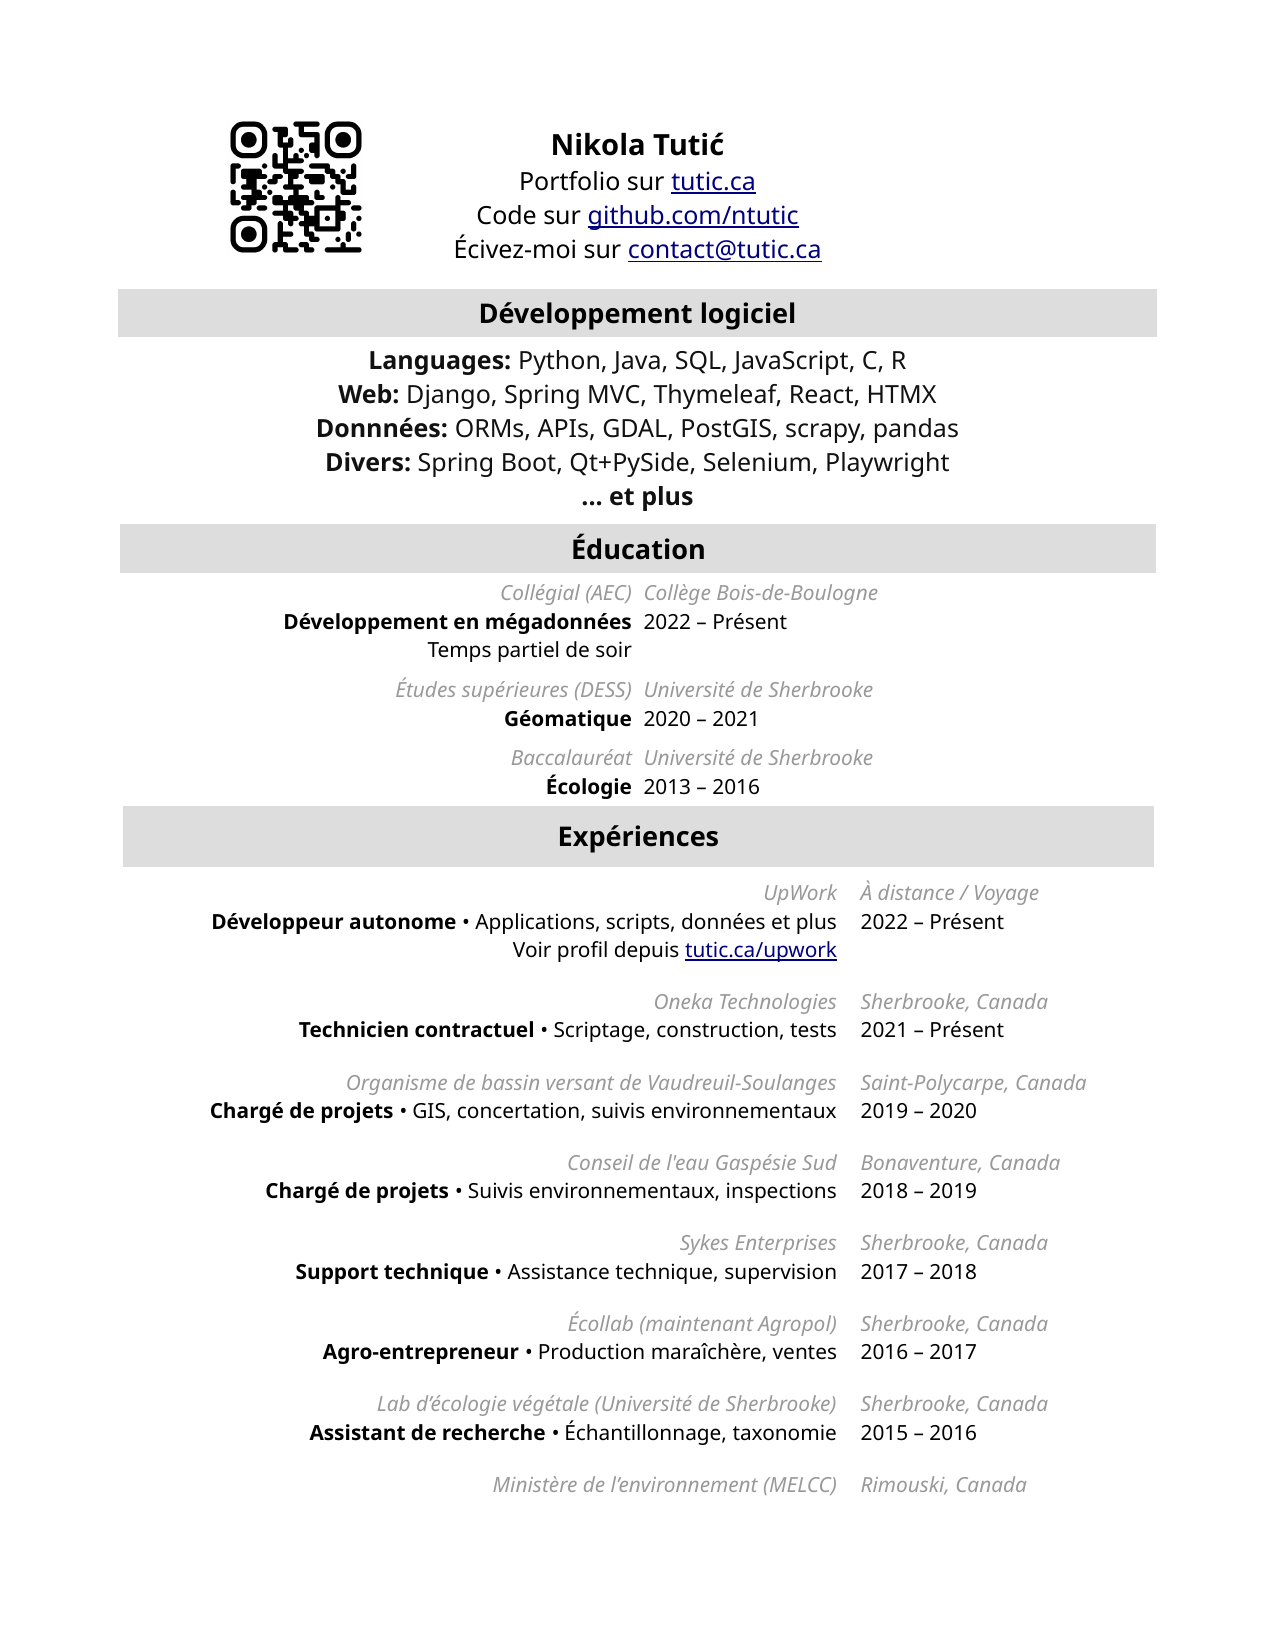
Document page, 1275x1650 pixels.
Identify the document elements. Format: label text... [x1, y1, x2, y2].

table_header [51, 806, 122, 867]
table_cell Organisme de bassin versant de Vaudreuil-Soulanges Chargé de projets • GIS, concertation, suivis environnementaux [51, 1056, 849, 1136]
table_cell Études supérieures (DESS) Géomatique [120, 670, 637, 738]
table_cell Conseil de l'eau Gaspésie Sud Chargé de projets • Suivis environnementaux, inspections [51, 1136, 849, 1217]
table_cell Rimouski, Canada [849, 1458, 1243, 1510]
table_header Éducation [120, 524, 1156, 573]
table_cell Écollab (maintenant Agropol) Agro-entrepreneur • Production maraîchère, ventes [51, 1297, 849, 1377]
table_cell Languages: Python, Java, SQL, JavaScript, C, R Web: Django, Spring MVC, Thymeleaf, React, HTMX Donnnées: ORMs, APIs, GDAL, PostGIS, scrapy, pandas Divers: Spring Boot, Qt+PySide, Selenium, Playwright ... et plus [118, 337, 1157, 519]
table_cell Université de Sherbrooke 2013 – 2016 [638, 738, 1156, 806]
table_header [1154, 806, 1243, 867]
table_cell Sherbrooke, Canada 2016 – 2017 [849, 1297, 1243, 1377]
table_cell Collégial (AEC) Développement en mégadonnées Temps partiel de soir [120, 573, 637, 669]
table_cell Lab d’écologie végétale (Université de Sherbrooke) Assistant de recherche • Échantillonnage, taxonomie [51, 1378, 849, 1458]
table_cell Sykes Enterprises Support technique • Assistance technique, supervision [51, 1217, 849, 1297]
table_header Expériences [123, 806, 1154, 867]
picture [227, 118, 365, 256]
table_cell UpWork Développeur autonome • Applications, scripts, données et plus Voir profil depuis tutic.ca/upwork [51, 867, 849, 975]
table_cell À distance / Voyage 2022 – Présent [849, 867, 1243, 975]
table_cell Saint-Polycarpe, Canada 2019 – 2020 [849, 1056, 1243, 1136]
table_cell Bonaventure, Canada 2018 – 2019 [849, 1136, 1243, 1217]
table_header Nikola Tutić Portfolio sur tutic.ca Code sur github.com/ntutic Écivez-moi sur contact@tutic.ca [118, 118, 1157, 271]
table_cell Baccalauréat Écologie [120, 738, 637, 806]
table_header Développement logiciel [118, 289, 1157, 337]
table_cell Sherbrooke, Canada 2021 – Présent [849, 975, 1243, 1056]
table_cell Oneka Technologies Technicien contractuel • Scriptage, construction, tests [51, 975, 849, 1056]
table_cell Sherbrooke, Canada 2015 – 2016 [849, 1378, 1243, 1458]
table_cell Ministère de l’environnement (MELCC) [51, 1458, 849, 1510]
table_cell Sherbrooke, Canada 2017 – 2018 [849, 1217, 1243, 1297]
table_cell Collège Bois-de-Boulogne 2022 – Présent [638, 573, 1156, 669]
table_cell Université de Sherbrooke 2020 – 2021 [638, 670, 1156, 738]
